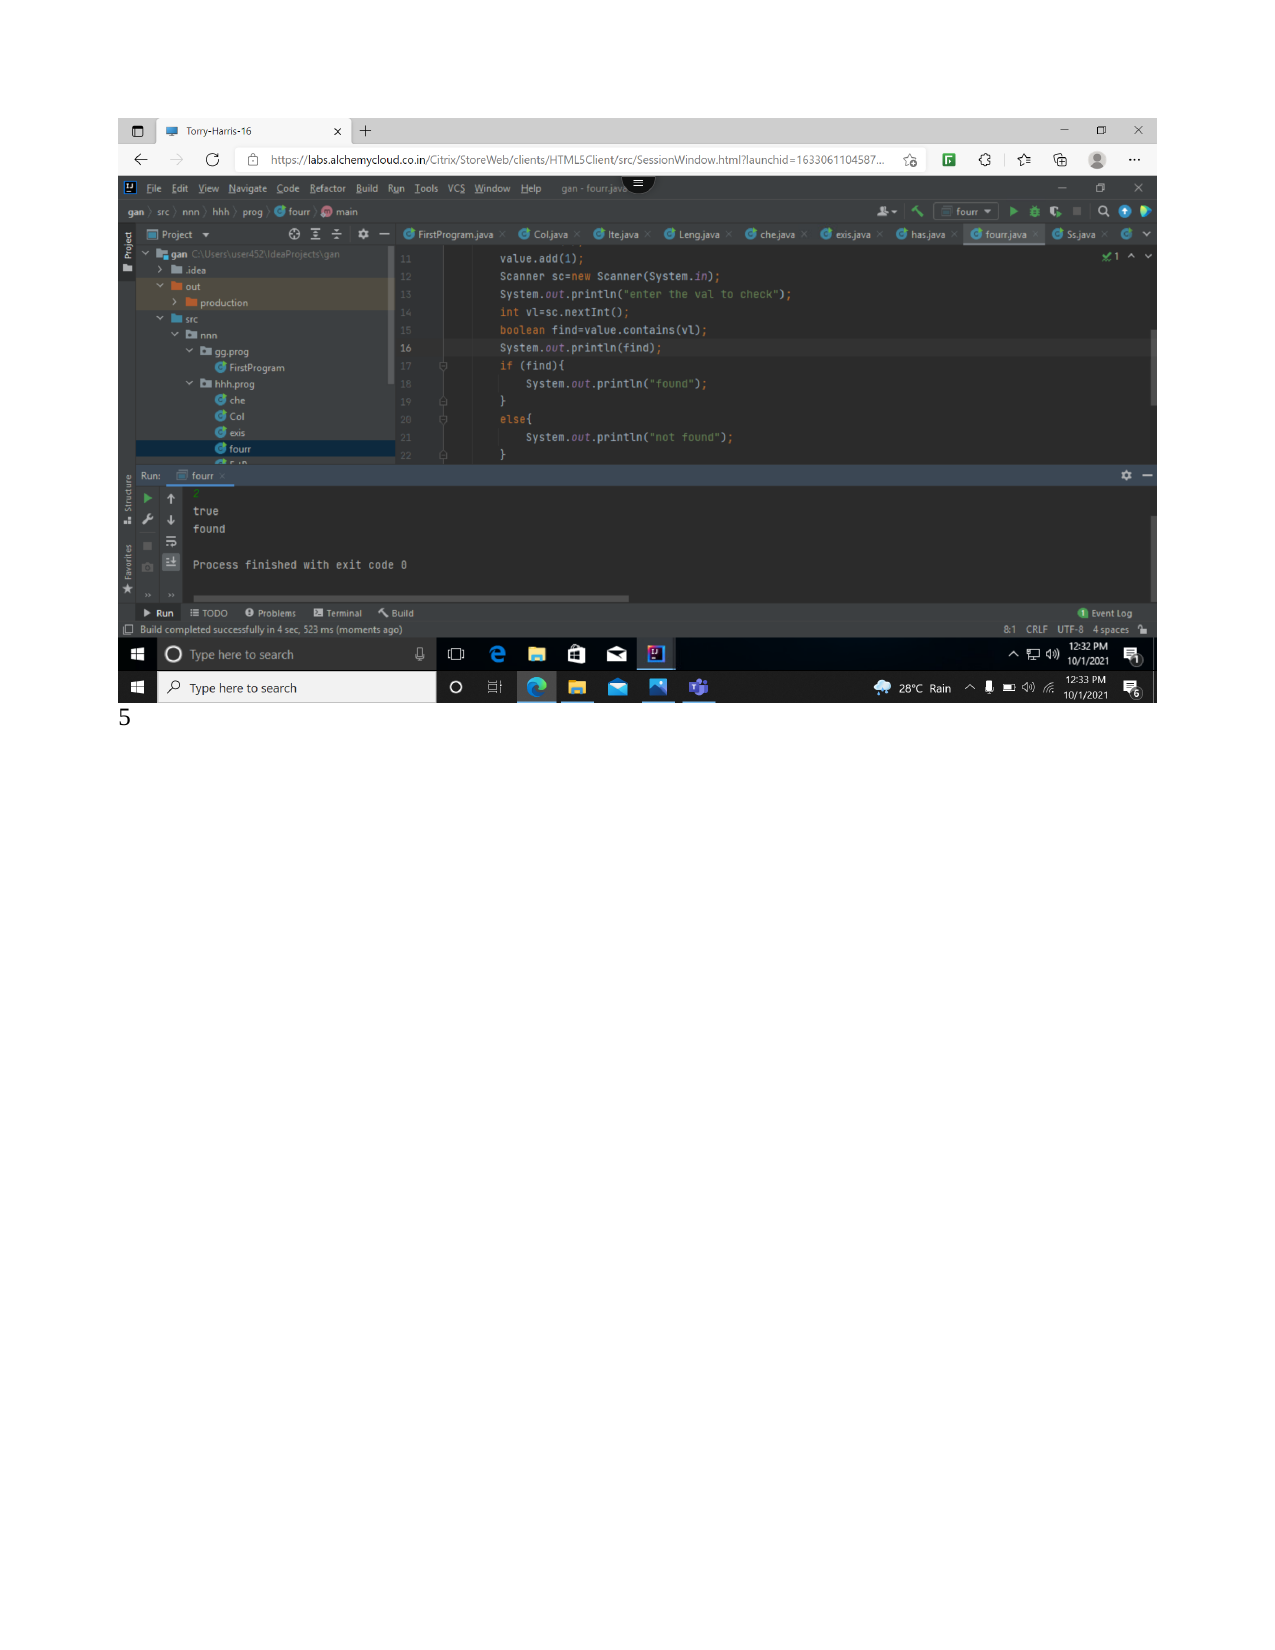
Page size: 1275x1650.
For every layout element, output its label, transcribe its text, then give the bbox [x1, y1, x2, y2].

text 5 [118, 703, 1157, 731]
picture [118, 118, 1157, 703]
